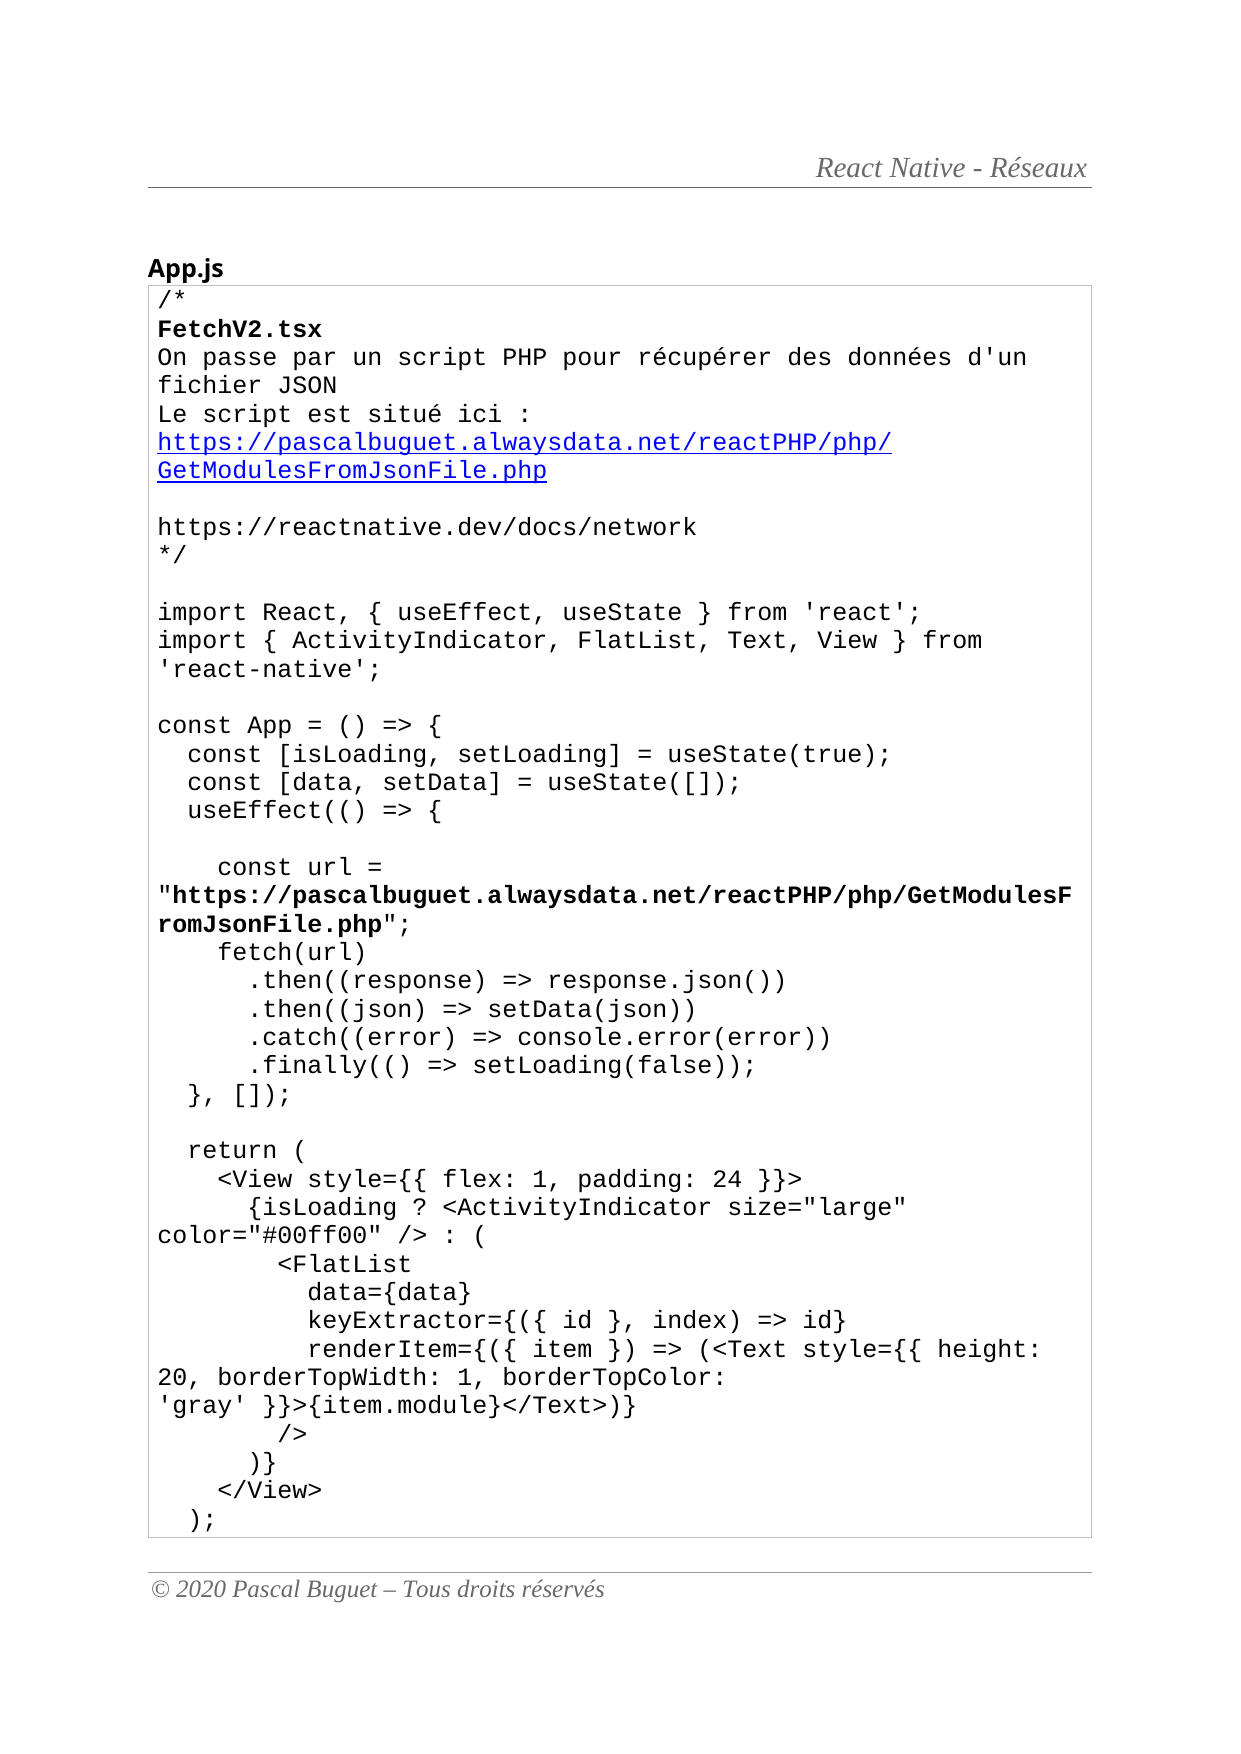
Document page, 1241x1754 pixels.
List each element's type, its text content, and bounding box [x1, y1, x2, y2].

text {isLoading ? <ActivityIndicator size="large" color="#00ff00" /> : ( [149, 1191, 1091, 1248]
text fetch(url) [149, 936, 1091, 965]
text import { ActivityIndicator, FlatList, Text, View } from 'react-native'; [149, 625, 1091, 684]
text */ [149, 540, 1091, 571]
text </View> [149, 1475, 1091, 1503]
text ); [149, 1503, 1091, 1537]
text /> [149, 1418, 1091, 1446]
text }, []); [149, 1078, 1091, 1109]
text return ( [149, 1135, 1091, 1163]
text .finally(() => setLoading(false)); [149, 1050, 1091, 1078]
text Le script est situé ici : [149, 398, 1091, 426]
text const [data, setData] = useState([]); [149, 766, 1091, 795]
text )} [149, 1446, 1091, 1475]
text .catch((error) => console.error(error)) [149, 1021, 1091, 1050]
text https://pascalbuguet.alwaysdata.net/reactPHP/php/GetModulesFromJsonFile.php [149, 426, 1091, 486]
text .then((json) => setData(json)) [149, 993, 1091, 1021]
text https://reactnative.dev/docs/network [149, 511, 1091, 540]
text data={data} [149, 1276, 1091, 1305]
text .then((response) => response.json()) [149, 965, 1091, 993]
text On passe par un script PHP pour récupérer des données d'un fichier JSON [149, 341, 1091, 398]
text import React, { useEffect, useState } from 'react'; [149, 596, 1091, 625]
text const [isLoading, setLoading] = useState(true); [149, 738, 1091, 766]
text const App = () => { [149, 710, 1091, 738]
text const url = "https://pascalbuguet.alwaysdata.net/reactPHP/php/GetModulesFromJsonFile.php"; [149, 851, 1091, 936]
text FetchV2.tsx [149, 313, 1091, 341]
text keyExtractor={({ id }, index) => id} [149, 1305, 1091, 1333]
text <FlatList [149, 1248, 1091, 1276]
text App.js [148, 251, 1092, 285]
text useEffect(() => { [149, 795, 1091, 826]
text <View style={{ flex: 1, padding: 24 }}> [149, 1163, 1091, 1191]
text renderItem={({ item }) => (<Text style={{ height: 20, borderTopWidth: 1, borderTopColor: 'gray' }}>{item.module}</Text>)} [149, 1333, 1091, 1418]
text /* [149, 286, 1091, 313]
